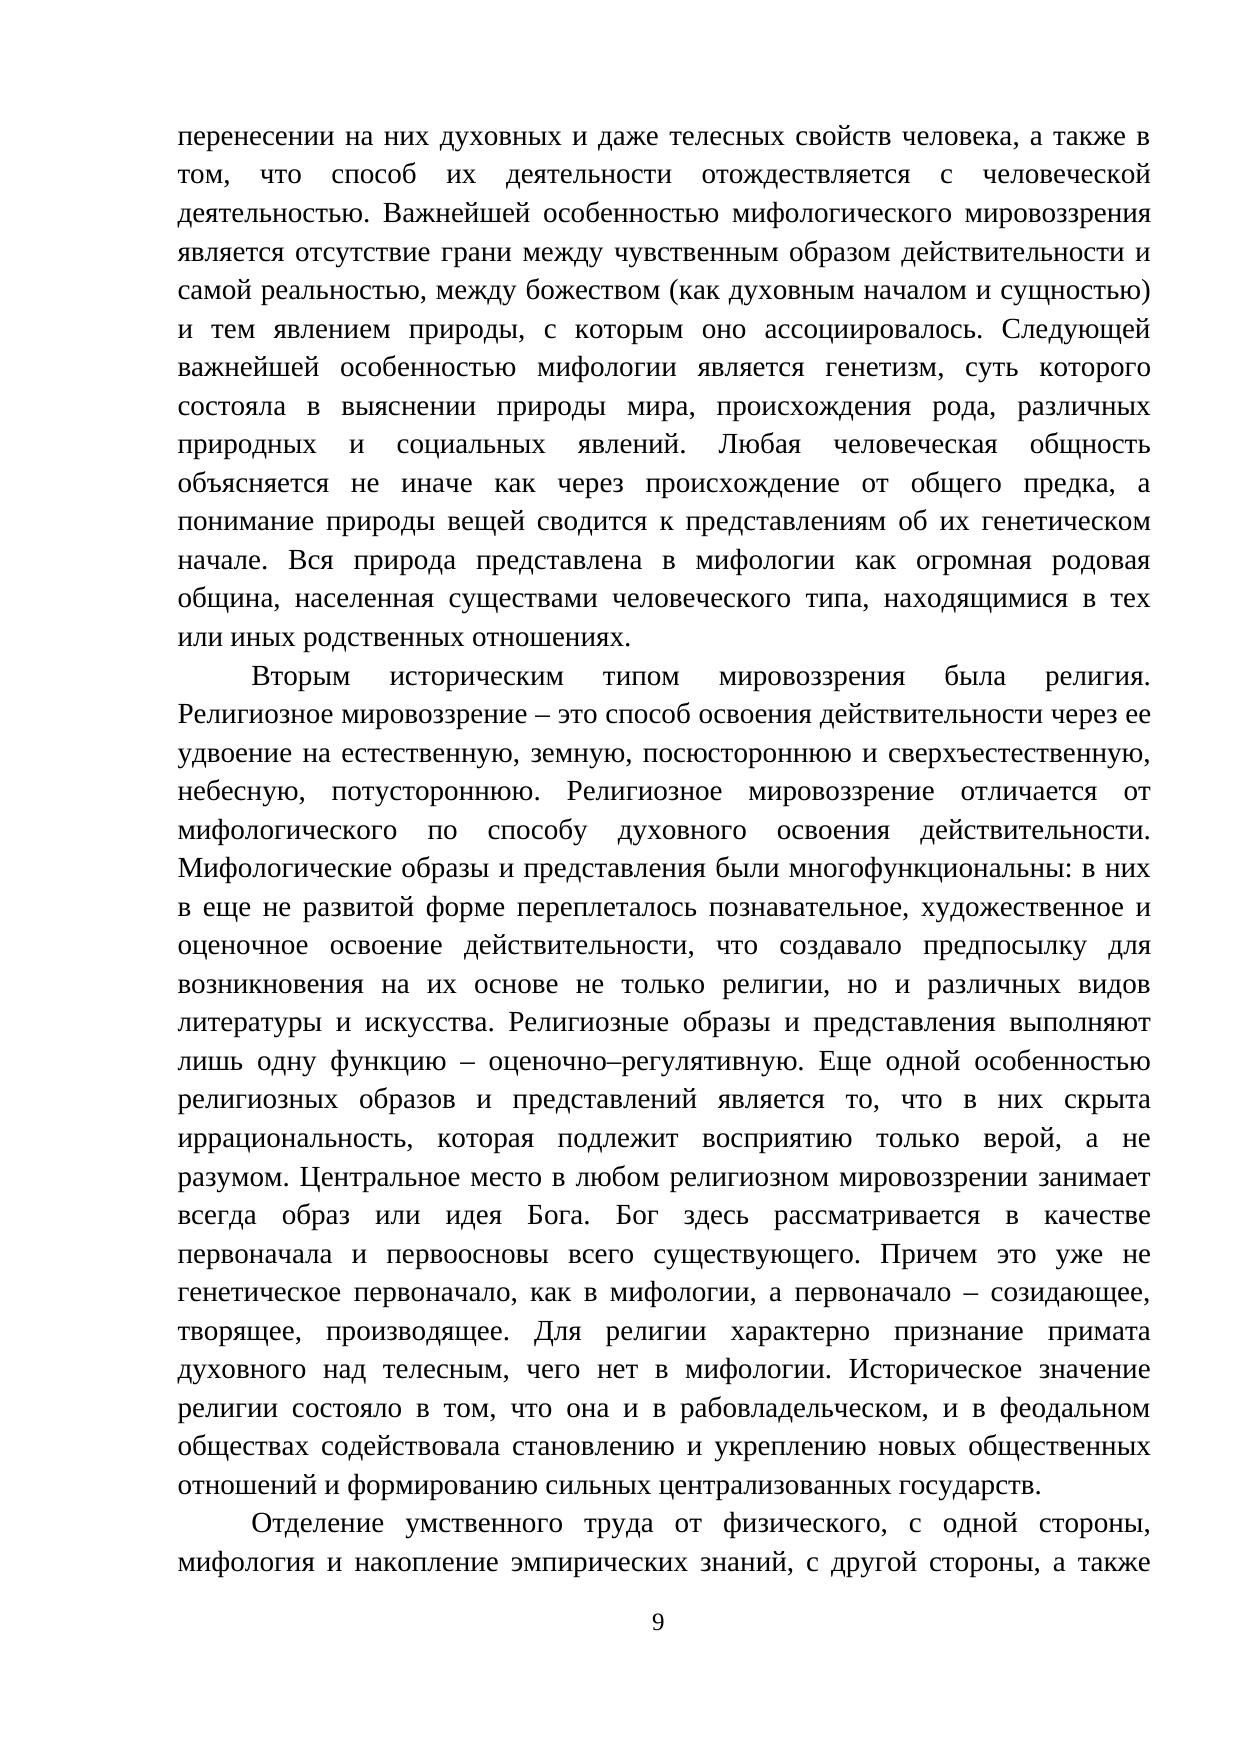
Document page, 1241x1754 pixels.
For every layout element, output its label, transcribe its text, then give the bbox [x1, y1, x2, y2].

text перенесении на них духовных и даже телесных свойств человека, а также в том, что способ их деятельности отождествляется с человеческой деятельностью. Важнейшей особенностью мифологического мировоззрения является отсутствие грани между чувственным образом действительности и самой реальностью, между божеством (как духовным началом и сущностью) и тем явлением природы, с которым оно ассоциировалось. Следующей важнейшей особенностью мифологии является генетизм, суть которого состояла в выяснении природы мира, происхождения рода, различных природных и социальных явлений. Любая человеческая общность объясняется не иначе как через происхождение от общего предка, а понимание природы вещей сводится к представлениям об их генетическом начале. Вся природа представлена в мифологии как огромная родовая община, населенная существами человеческого типа, находящимися в тех или иных родственных отношениях. [177, 118, 1152, 653]
text Вторым историческим типом мировоззрения была религия. Религиозное мировоззрение – это способ освоения действительности через ее удвоение на естественную, земную, посюстороннюю и сверхъестественную, небесную, потустороннюю. Религиозное мировоззрение отличается от мифологического по способу духовного освоения действительности. Мифологические образы и представления были многофункциональны: в них в еще не развитой форме переплеталось познавательное, художественное и оценочное освоение действительности, что создавало предпосылку для возникновения на их основе не только религии, но и различных видов литературы и искусства. Религиозные образы и представления выполняют лишь одну функцию – оценочно–регулятивную. Еще одной особенностью религиозных образов и представлений является то, что в них скрыта иррациональность, которая подлежит восприятию только верой, а не разумом. Центральное место в любом религиозном мировоззрении занимает всегда образ или идея Бога. Бог здесь рассматривается в качестве первоначала и первоосновы всего существующего. Причем это уже не генетическое первоначало, как в мифологии, а первоначало – созидающее, творящее, производящее. Для религии характерно признание примата духовного над телесным, чего нет в мифологии. Историческое значение религии состояло в том, что она и в рабовладельческом, и в феодальном обществах содействовала становлению и укреплению новых общественных отношений и формированию сильных централизованных государств. [177, 658, 1152, 1501]
text Отделение умственного труда от физического, с одной стороны, мифология и накопление эмпирических знаний, с другой стороны, а также [177, 1506, 1152, 1578]
